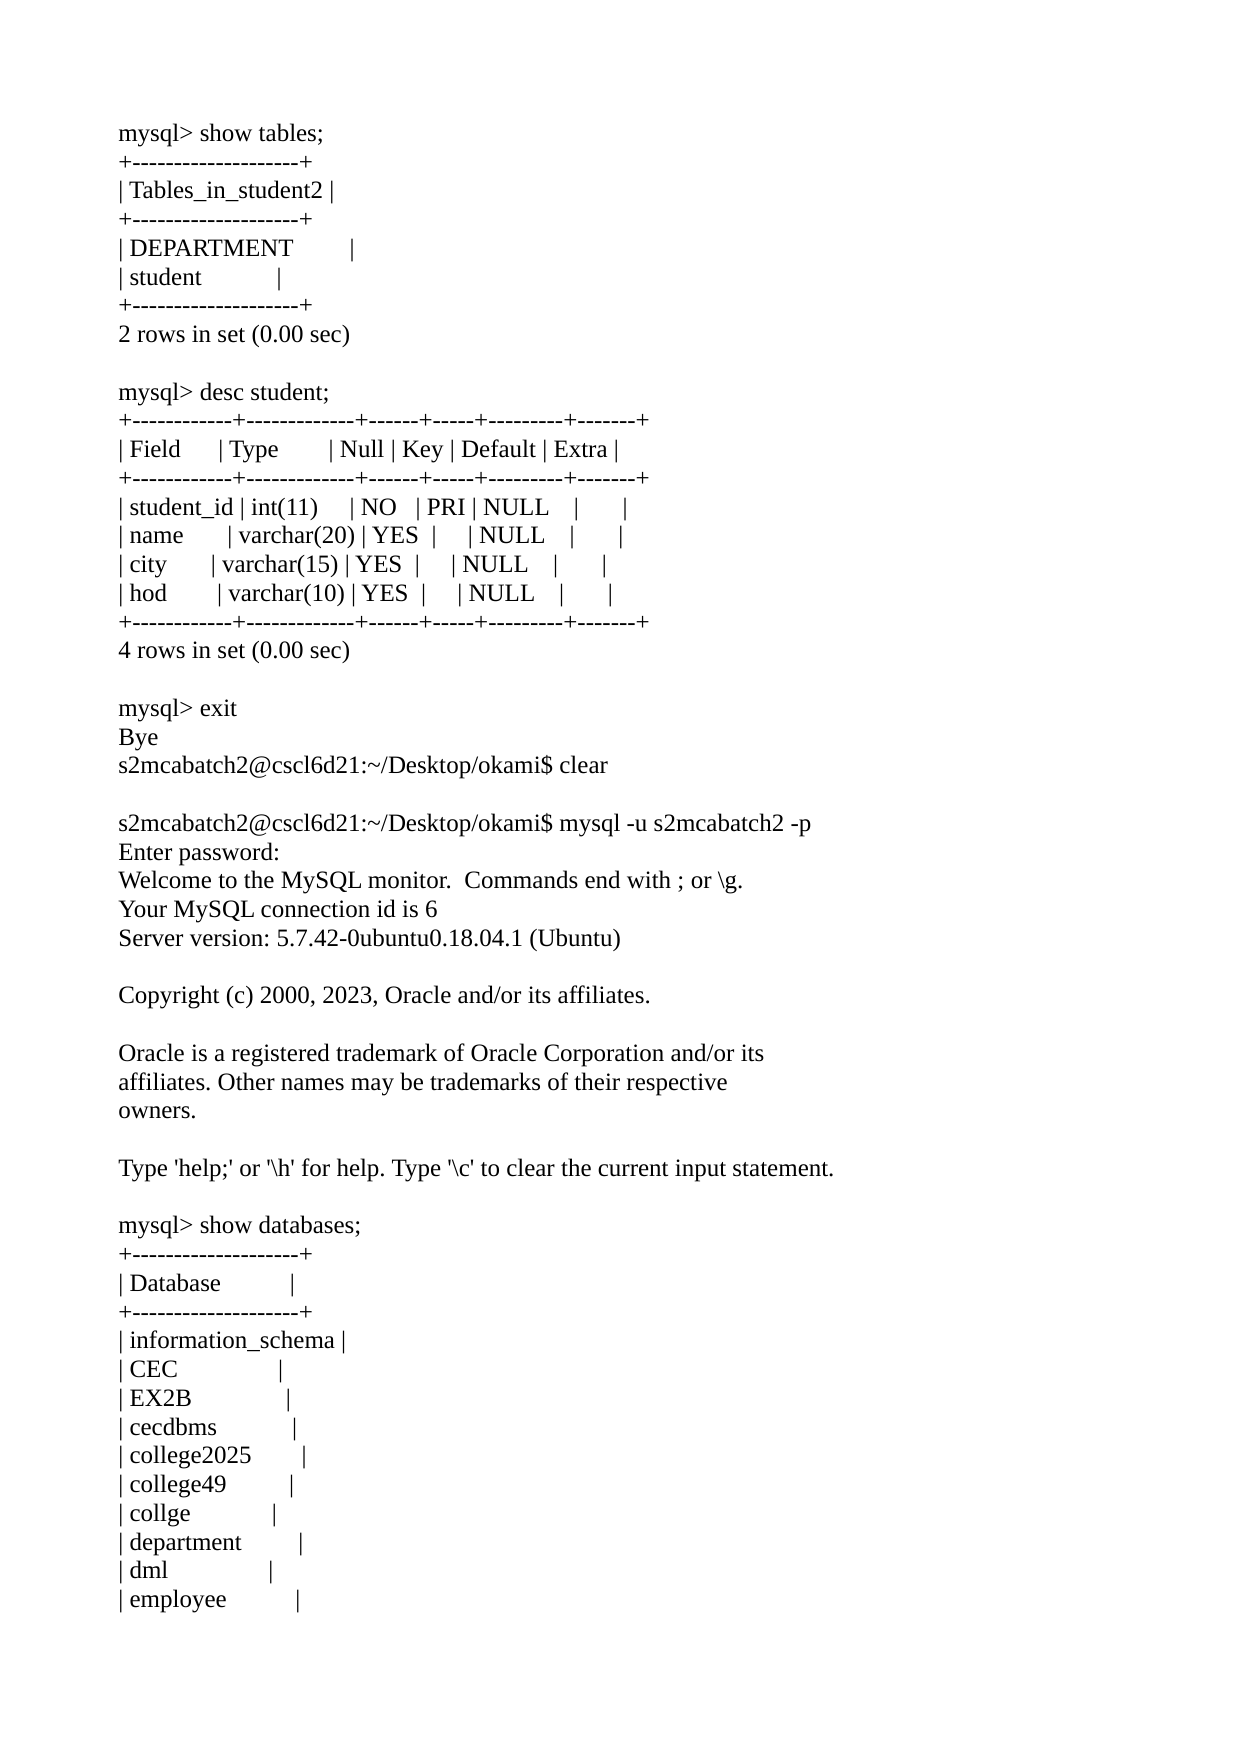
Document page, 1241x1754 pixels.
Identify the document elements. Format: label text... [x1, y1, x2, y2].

text | information_schema | [118, 1326, 1122, 1354]
text | college49 | [118, 1469, 1122, 1498]
text affiliates. Other names may be trademarks of their respective [118, 1067, 1122, 1096]
text | name | varchar(20) | YES | | NULL | | [118, 521, 1122, 549]
text +--------------------+ [118, 291, 1122, 319]
text Bye [118, 722, 1122, 751]
text | college2025 | [118, 1441, 1122, 1469]
text Welcome to the MySQL monitor. Commands end with ; or \g. [118, 866, 1122, 894]
text Your MySQL connection id is 6 [118, 894, 1122, 923]
text +------------+-------------+------+-----+---------+-------+ [118, 463, 1122, 492]
text mysql> show tables; [118, 118, 1122, 147]
text | EX2B | [118, 1383, 1122, 1412]
text | employee | [118, 1584, 1122, 1613]
text | city | varchar(15) | YES | | NULL | | [118, 549, 1122, 578]
text s2mcabatch2@cscl6d21:~/Desktop/okami$ clear [118, 751, 1122, 779]
text +--------------------+ [118, 1239, 1122, 1268]
text | DEPARTMENT | [118, 233, 1122, 262]
text | Tables_in_student2 | [118, 176, 1122, 204]
text | department | [118, 1527, 1122, 1556]
text | hod | varchar(10) | YES | | NULL | | [118, 578, 1122, 607]
text mysql> show databases; [118, 1211, 1122, 1239]
text | Database | [118, 1268, 1122, 1297]
text | cecdbms | [118, 1412, 1122, 1441]
text Copyright (c) 2000, 2023, Oracle and/or its affiliates. [118, 981, 1122, 1009]
text | CEC | [118, 1354, 1122, 1383]
text | dml | [118, 1556, 1122, 1584]
text mysql> exit [118, 693, 1122, 722]
text | student | [118, 262, 1122, 291]
text | collge | [118, 1498, 1122, 1527]
text +--------------------+ [118, 204, 1122, 233]
text s2mcabatch2@cscl6d21:~/Desktop/okami$ mysql -u s2mcabatch2 -p [118, 808, 1122, 837]
text +------------+-------------+------+-----+---------+-------+ [118, 607, 1122, 636]
text Server version: 5.7.42-0ubuntu0.18.04.1 (Ubuntu) [118, 923, 1122, 952]
text | Field | Type | Null | Key | Default | Extra | [118, 434, 1122, 463]
text 4 rows in set (0.00 sec) [118, 636, 1122, 664]
text mysql> desc student; [118, 377, 1122, 406]
text 2 rows in set (0.00 sec) [118, 319, 1122, 348]
text Type 'help;' or '\h' for help. Type '\c' to clear the current input statement. [118, 1153, 1122, 1182]
text +--------------------+ [118, 1297, 1122, 1326]
text owners. [118, 1096, 1122, 1124]
text Enter password: [118, 837, 1122, 866]
text | student_id | int(11) | NO | PRI | NULL | | [118, 492, 1122, 521]
text Oracle is a registered trademark of Oracle Corporation and/or its [118, 1038, 1122, 1067]
text +------------+-------------+------+-----+---------+-------+ [118, 406, 1122, 434]
text +--------------------+ [118, 147, 1122, 176]
